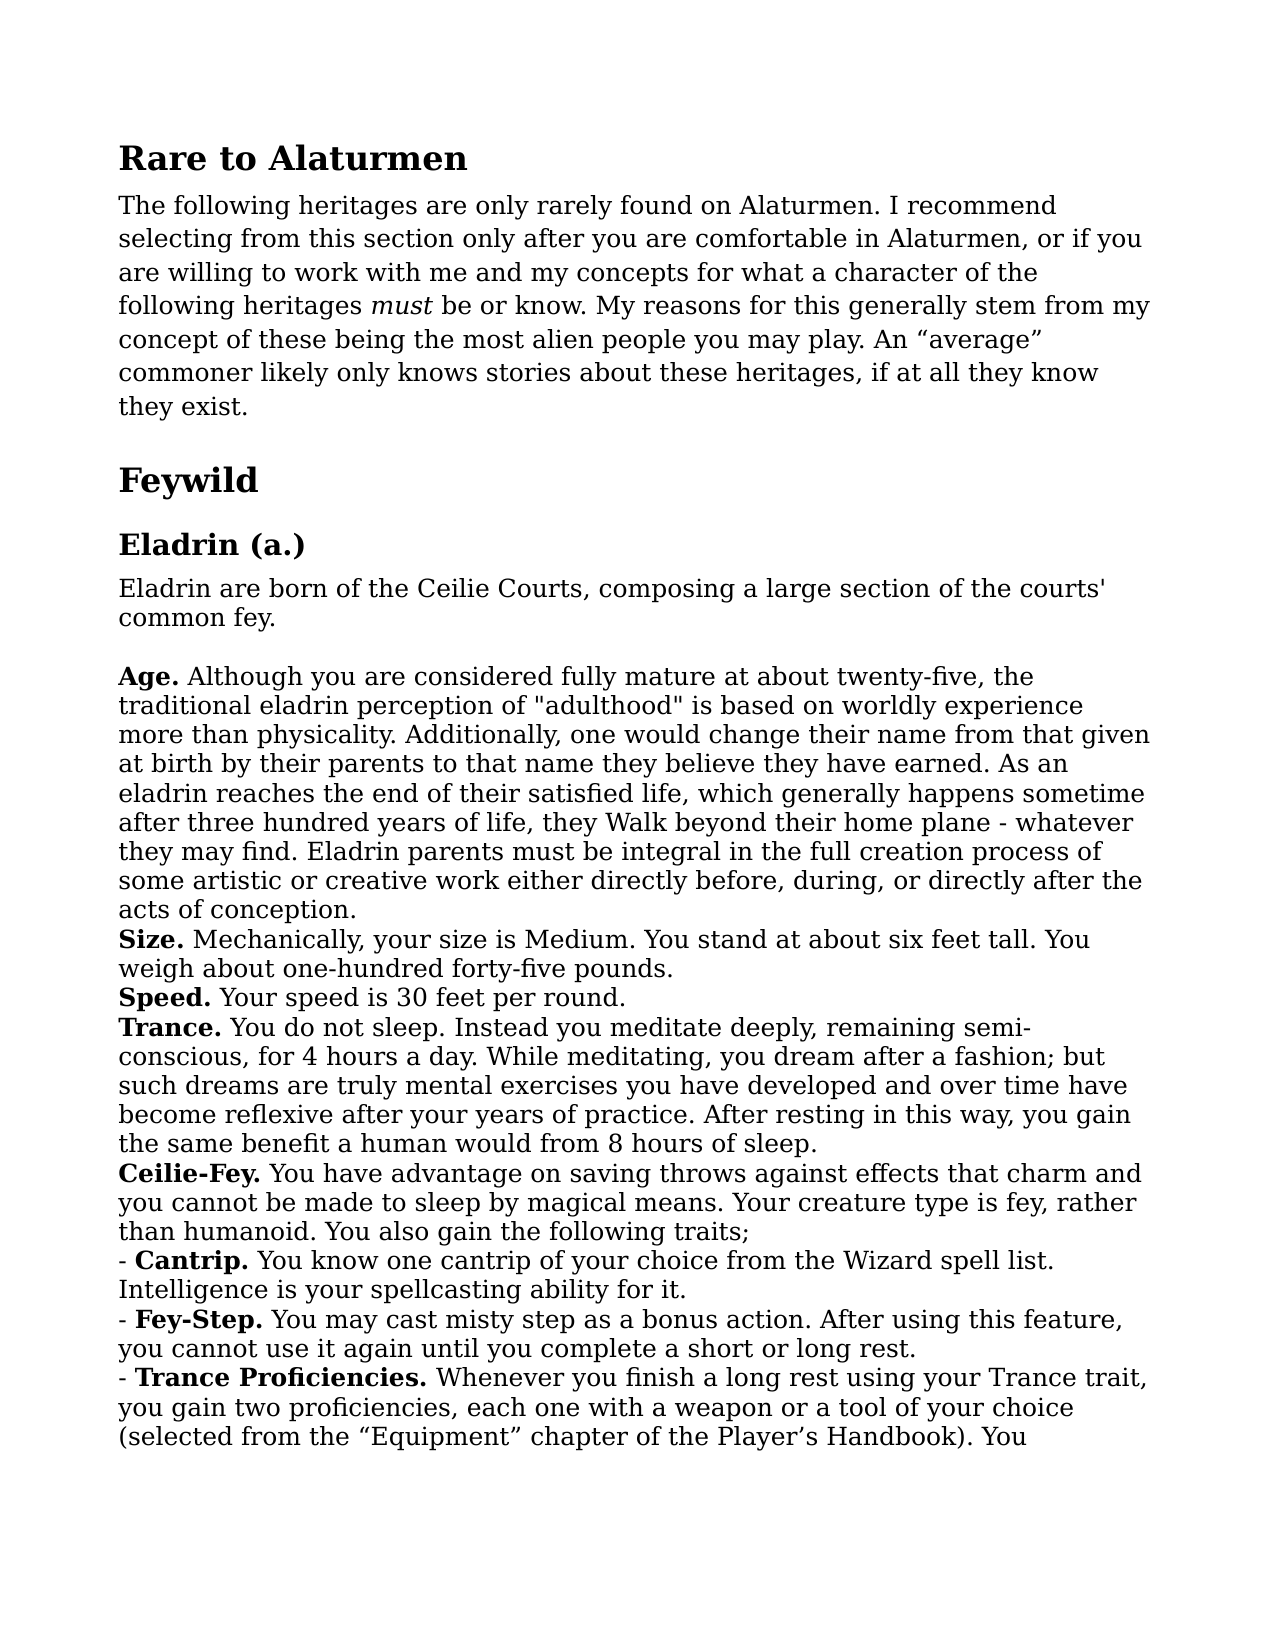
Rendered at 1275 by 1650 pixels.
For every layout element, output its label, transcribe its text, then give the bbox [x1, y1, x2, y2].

text Speed. Your speed is 30 feet per round. [118, 983, 1157, 1013]
text Eladrin are born of the Ceilie Courts, composing a large section of the courts' common fey. [118, 574, 1157, 633]
subtitle Eladrin (a.) [118, 527, 1157, 562]
text - Fey-Step. You may cast misty step as a bonus action. After using this feature, you cannot use it again until you complete a short or long rest. [118, 1305, 1157, 1363]
text Size. Mechanically, your size is Medium. You stand at about six feet tall. You weigh about one-hundred forty-five pounds. [118, 925, 1157, 983]
text Ceilie-Fey. You have advantage on saving throws against effects that charm and you cannot be made to sleep by magical means. Your creature type is fey, rather than humanoid. You also gain the following traits; [118, 1159, 1157, 1246]
subtitle Rare to Alaturmen [118, 139, 1157, 178]
text Trance. You do not sleep. Instead you meditate deeply, remaining semi-conscious, for 4 hours a day. While meditating, you dream after a fashion; but such dreams are truly mental exercises you have developed and over time have become reflexive after your years of practice. After resting in this way, you gain the same benefit a human would from 8 hours of sleep. [118, 1013, 1157, 1159]
subtitle Feywild [118, 461, 1157, 500]
text The following heritages are only rarely found on Alaturmen. I recommend selecting from this section only after you are comfortable in Alaturmen, or if you are willing to work with me and my concepts for what a character of the following heritages must be or know. My reasons for this generally stem from my concept of these being the most alien people you may play. An “average” commoner likely only knows stories about these heritages, if at all they know they exist. [118, 191, 1157, 421]
text Age. Although you are considered fully mature at about twenty-five, the traditional eladrin perception of "adulthood" is based on worldly experience more than physicality. Additionally, one would change their name from that given at birth by their parents to that name they believe they have earned. As an eladrin reaches the end of their satisfied life, which generally happens sometime after three hundred years of life, they Walk beyond their home plane - whatever they may find. Eladrin parents must be integral in the full creation process of some artistic or creative work either directly before, during, or directly after the acts of conception. [118, 662, 1157, 925]
text - Cantrip. You know one cantrip of your choice from the Wizard spell list. Intelligence is your spellcasting ability for it. [118, 1246, 1157, 1305]
text - Trance Proficiencies. Whenever you finish a long rest using your Trance trait, you gain two proficiencies, each one with a weapon or a tool of your choice (selected from the “Equipment” chapter of the Player’s Handbook). You [118, 1363, 1157, 1451]
